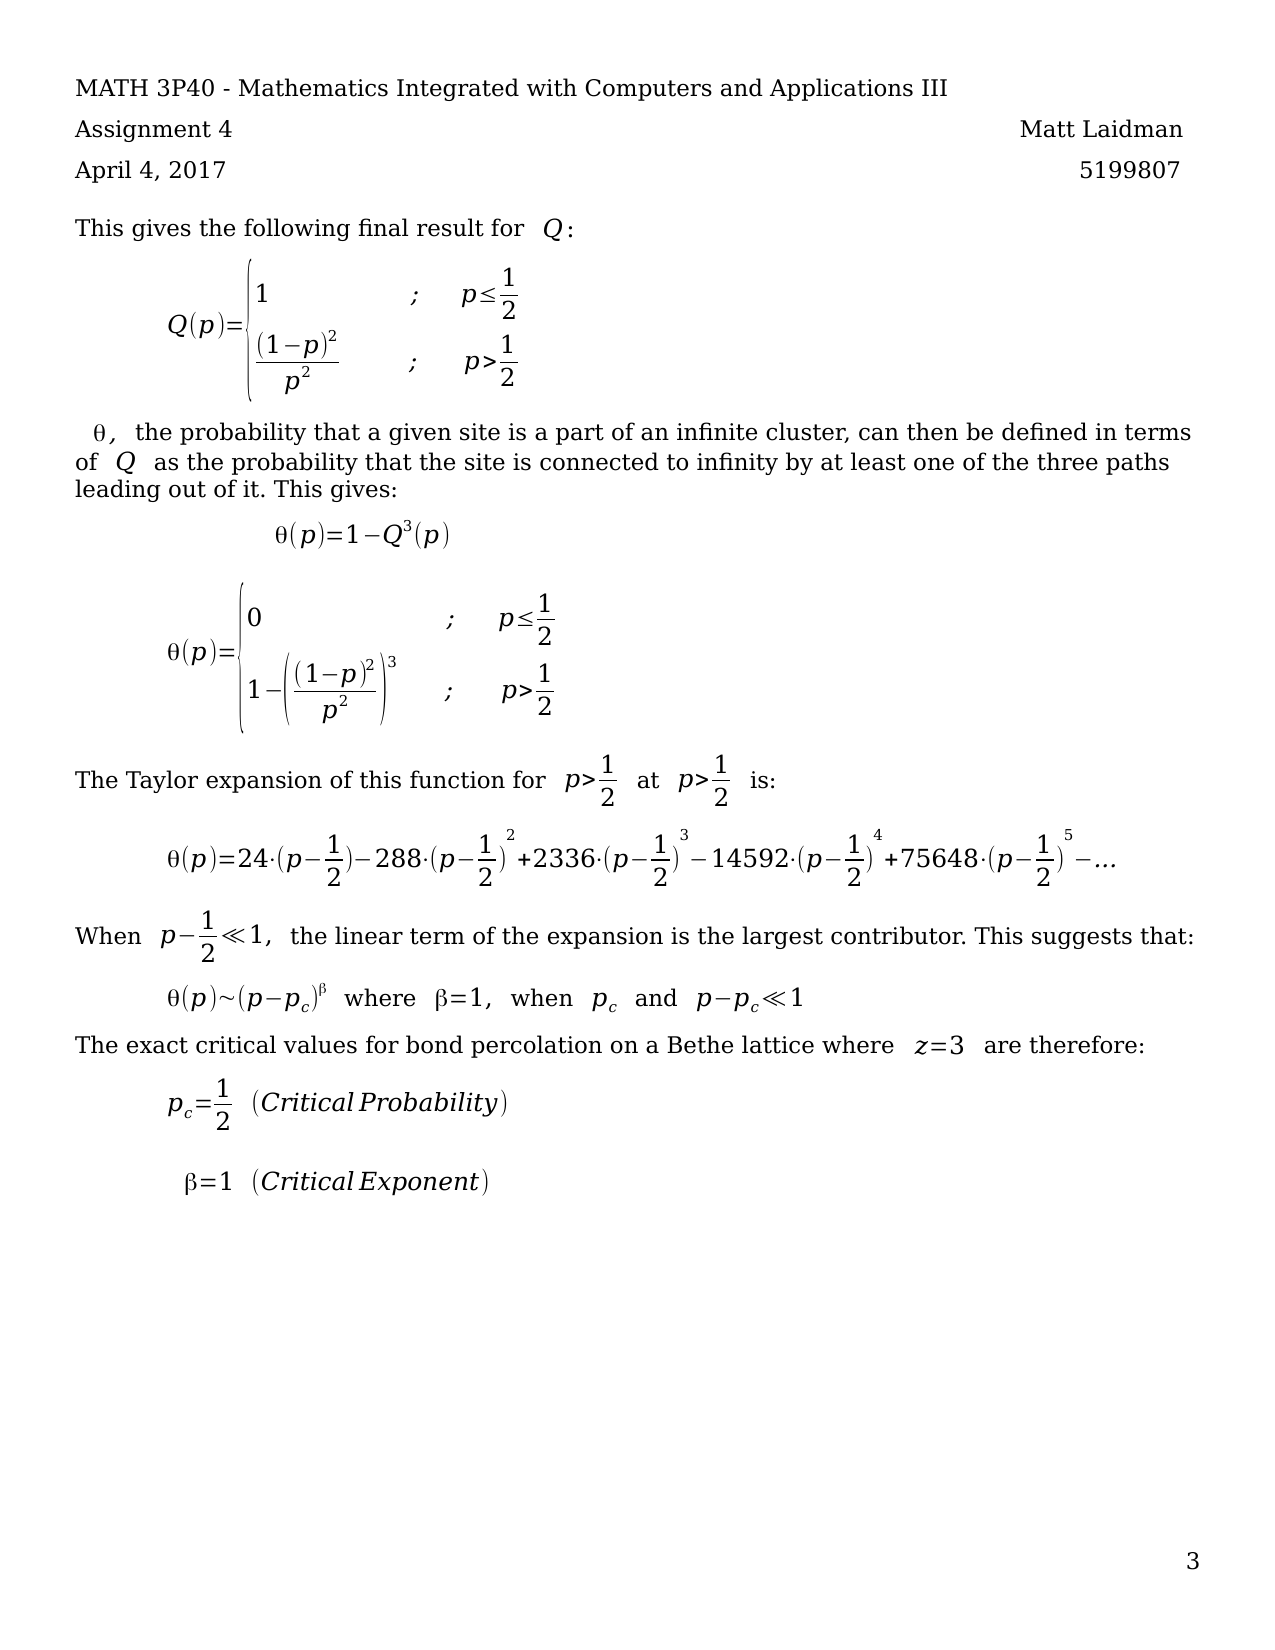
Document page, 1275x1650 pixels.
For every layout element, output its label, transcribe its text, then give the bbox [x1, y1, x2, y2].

text wherewhenand [75, 983, 1200, 1016]
text The Taylor expansion of this function foratis: [75, 750, 1200, 812]
text The exact critical values for bond percolation on a Bethe lattice whereare therefore: [75, 1031, 1200, 1060]
text the probability that a given site is a part of an infinite cluster, can then be defined in terms ofas the probability that the site is connected to infinity by at least one of the three paths leading out of it. This gives: [75, 418, 1200, 502]
text Whenthe linear term of the expansion is the largest contributor. This suggests that: [75, 906, 1200, 968]
text This gives the following final result for [75, 213, 1200, 243]
